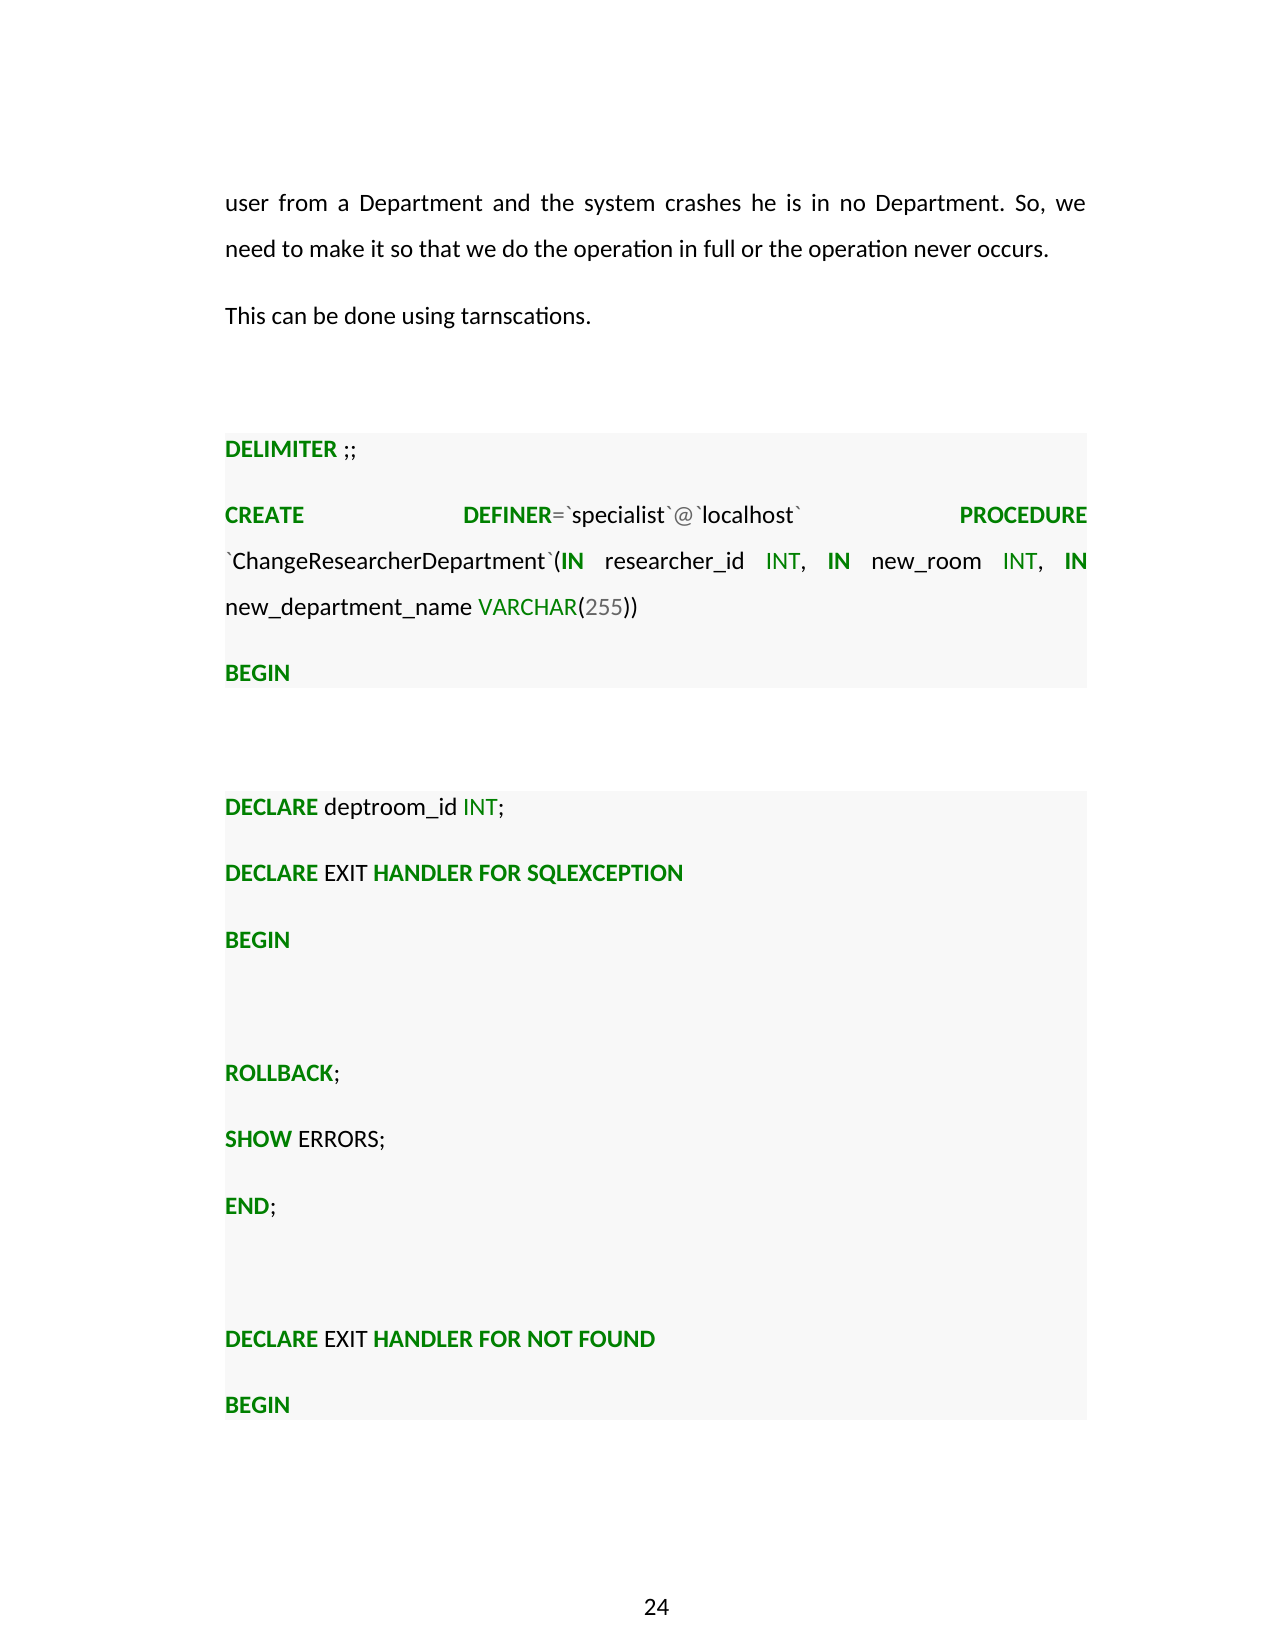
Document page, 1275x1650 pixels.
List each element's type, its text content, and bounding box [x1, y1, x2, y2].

text BEGIN [225, 1390, 1087, 1420]
text SHOW ERRORS; [225, 1123, 1087, 1154]
text CREATE DEFINER=`specialist`@`localhost` PROCEDURE `ChangeResearcherDepartment`(IN researcher_id INT, IN new_room INT, IN new_department_name VARCHAR(255)) [225, 499, 1087, 621]
text ROLLBACK; [225, 1057, 1087, 1087]
text This can be done using tarnscations. [225, 300, 1087, 330]
text DECLARE deptroom_id INT; [225, 791, 1087, 821]
text BEGIN [225, 657, 1087, 688]
text DECLARE EXIT HANDLER FOR NOT FOUND [225, 1323, 1087, 1354]
text BEGIN [225, 924, 1087, 954]
text DELIMITER ;; [225, 433, 1087, 463]
text user from a Department and the system crashes he is in no Department. So, we need to make it so that we do the operation in full or the operation never occurs. [225, 187, 1087, 264]
text END; [225, 1190, 1087, 1221]
text DECLARE EXIT HANDLER FOR SQLEXCEPTION [225, 857, 1087, 888]
